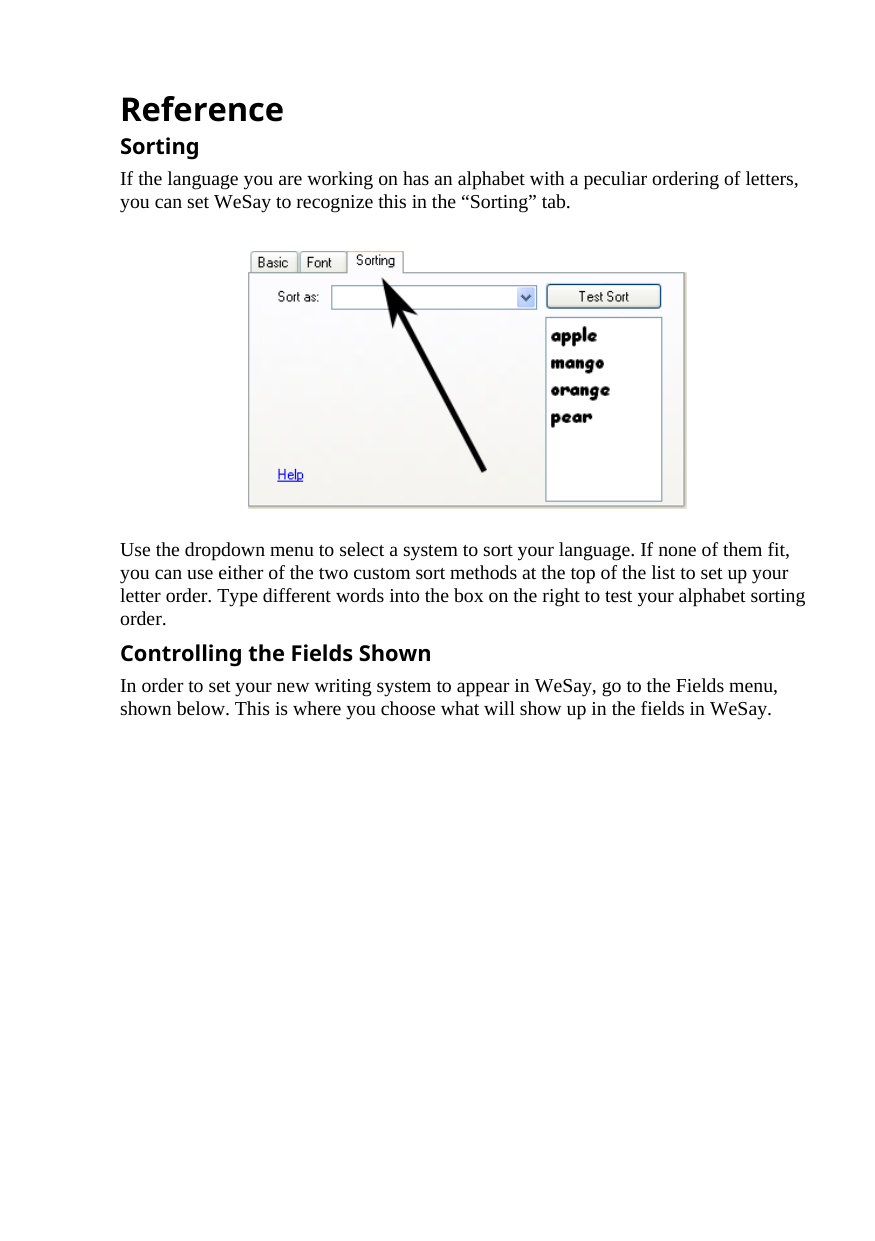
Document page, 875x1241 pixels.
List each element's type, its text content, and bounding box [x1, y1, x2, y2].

subtitle Sorting [120, 131, 814, 161]
picture [247, 251, 687, 509]
subtitle Reference [120, 87, 814, 131]
text Use the dropdown menu to select a system to sort your language. If none of them fit, you can use either of the two custom sort methods at the top of the list to set up your letter order. Type different words into the box on the right to test your alphabet sorting order. [120, 222, 814, 629]
text If the language you are working on has an alphabet with a peculiar ordering of letters, you can set WeSay to recognize this in the “Sorting” tab. [120, 167, 814, 213]
text In order to set your new writing system to appear in WeSay, go to the Fields menu, shown below. This is where you choose what will show up in the fields in WeSay. [120, 674, 814, 720]
subtitle Controlling the Fields Shown [120, 638, 814, 668]
